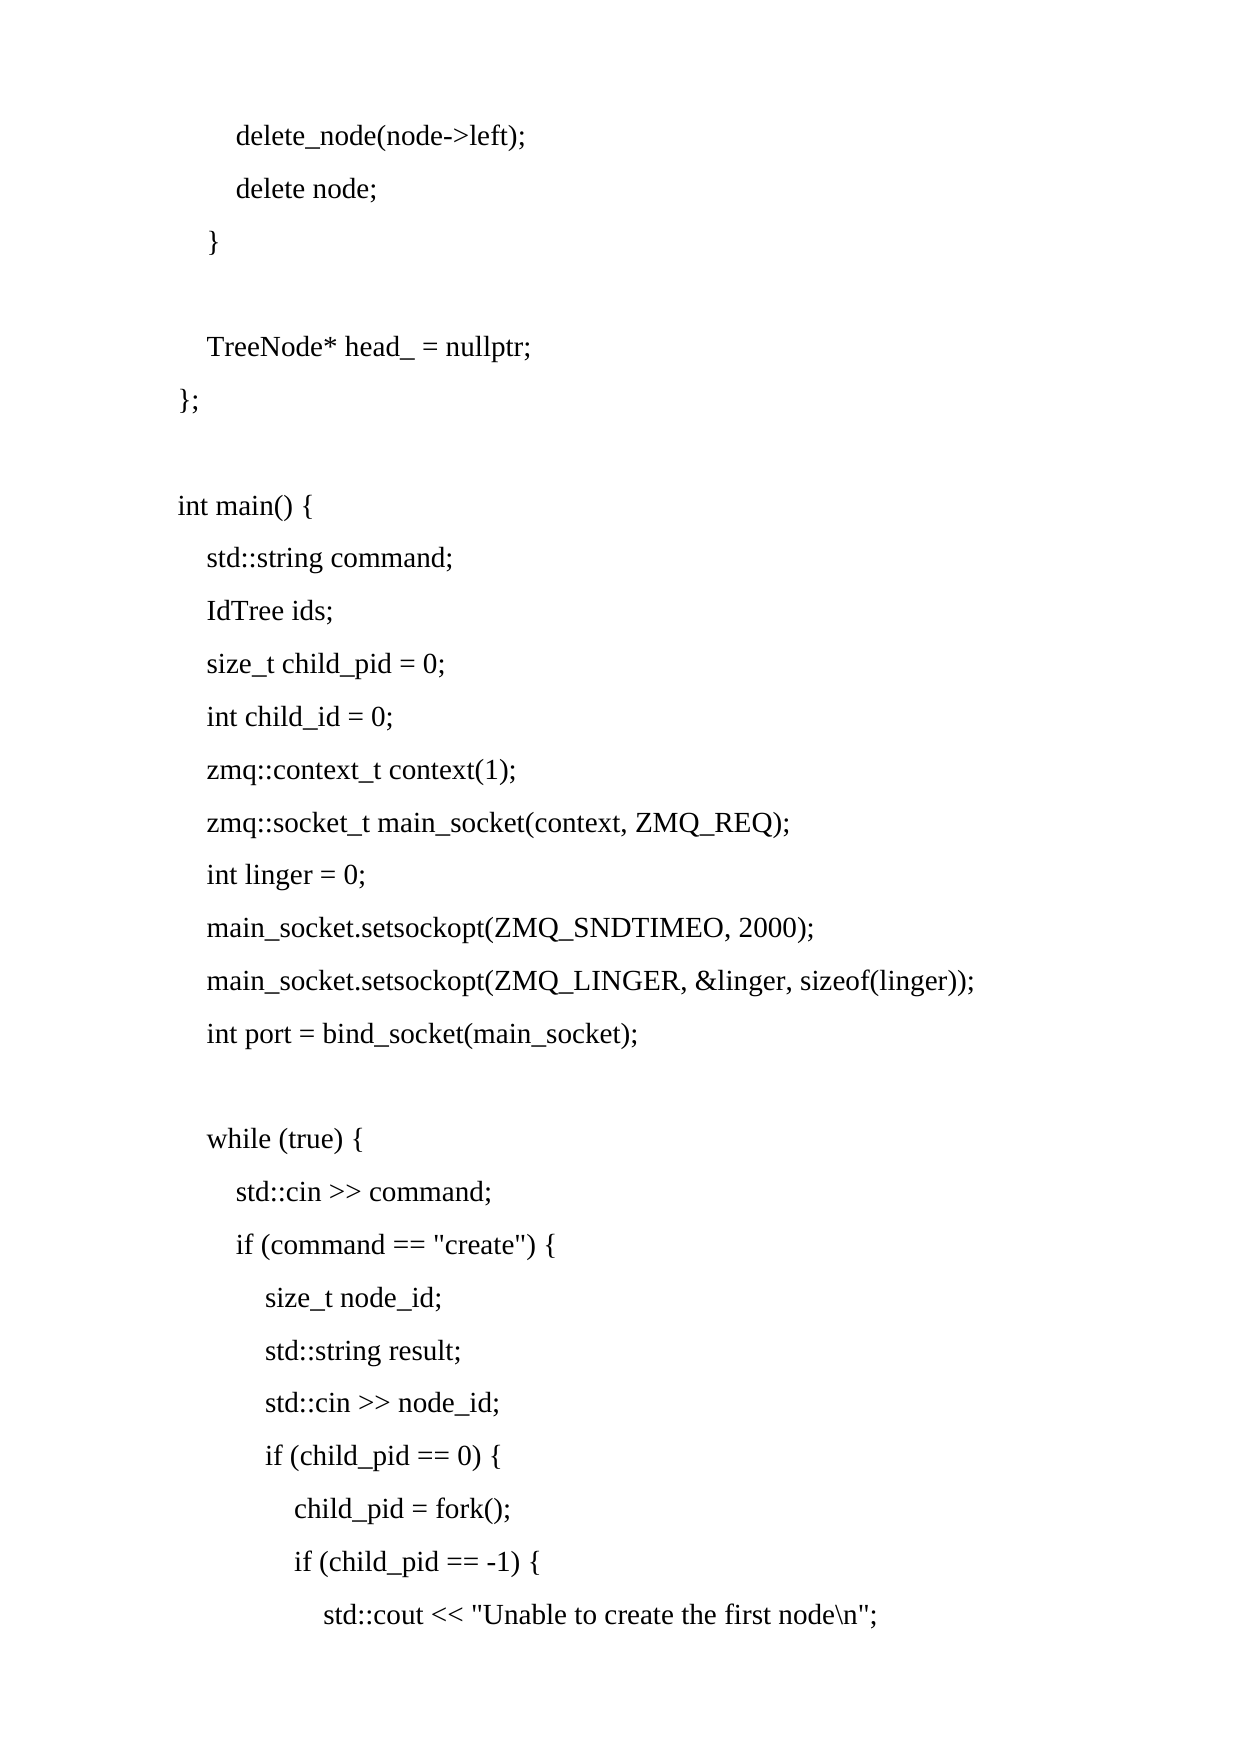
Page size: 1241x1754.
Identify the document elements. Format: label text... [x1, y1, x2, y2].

text IdTree ids; [177, 593, 1152, 627]
text main_socket.setsockopt(ZMQ_SNDTIMEO, 2000); [177, 910, 1152, 944]
text }; [177, 382, 1152, 416]
text zmq::socket_t main_socket(context, ZMQ_REQ); [177, 805, 1152, 838]
text size_t node_id; [177, 1280, 1152, 1313]
text std::string command; [177, 541, 1152, 574]
text int main() { [177, 488, 1152, 521]
text std::cin >> node_id; [177, 1386, 1152, 1419]
text delete node; [177, 171, 1152, 204]
text main_socket.setsockopt(ZMQ_LINGER, &linger, sizeof(linger)); [177, 963, 1152, 997]
text if (child_pid == -1) { [177, 1544, 1152, 1578]
text if (command == "create") { [177, 1227, 1152, 1261]
text int linger = 0; [177, 857, 1152, 891]
text child_pid = fork(); [177, 1491, 1152, 1525]
text } [177, 224, 1152, 257]
text std::cin >> command; [177, 1174, 1152, 1208]
text int child_id = 0; [177, 699, 1152, 733]
text zmq::context_t context(1); [177, 752, 1152, 785]
text delete_node(node->left); [177, 118, 1152, 152]
text size_t child_pid = 0; [177, 646, 1152, 680]
text int port = bind_socket(main_socket); [177, 1016, 1152, 1049]
text while (true) { [177, 1122, 1152, 1155]
text std::cout << "Unable to create the first node\n"; [177, 1597, 1152, 1630]
text if (child_pid == 0) { [177, 1438, 1152, 1472]
text std::string result; [177, 1333, 1152, 1366]
text TreeNode* head_ = nullptr; [177, 329, 1152, 363]
